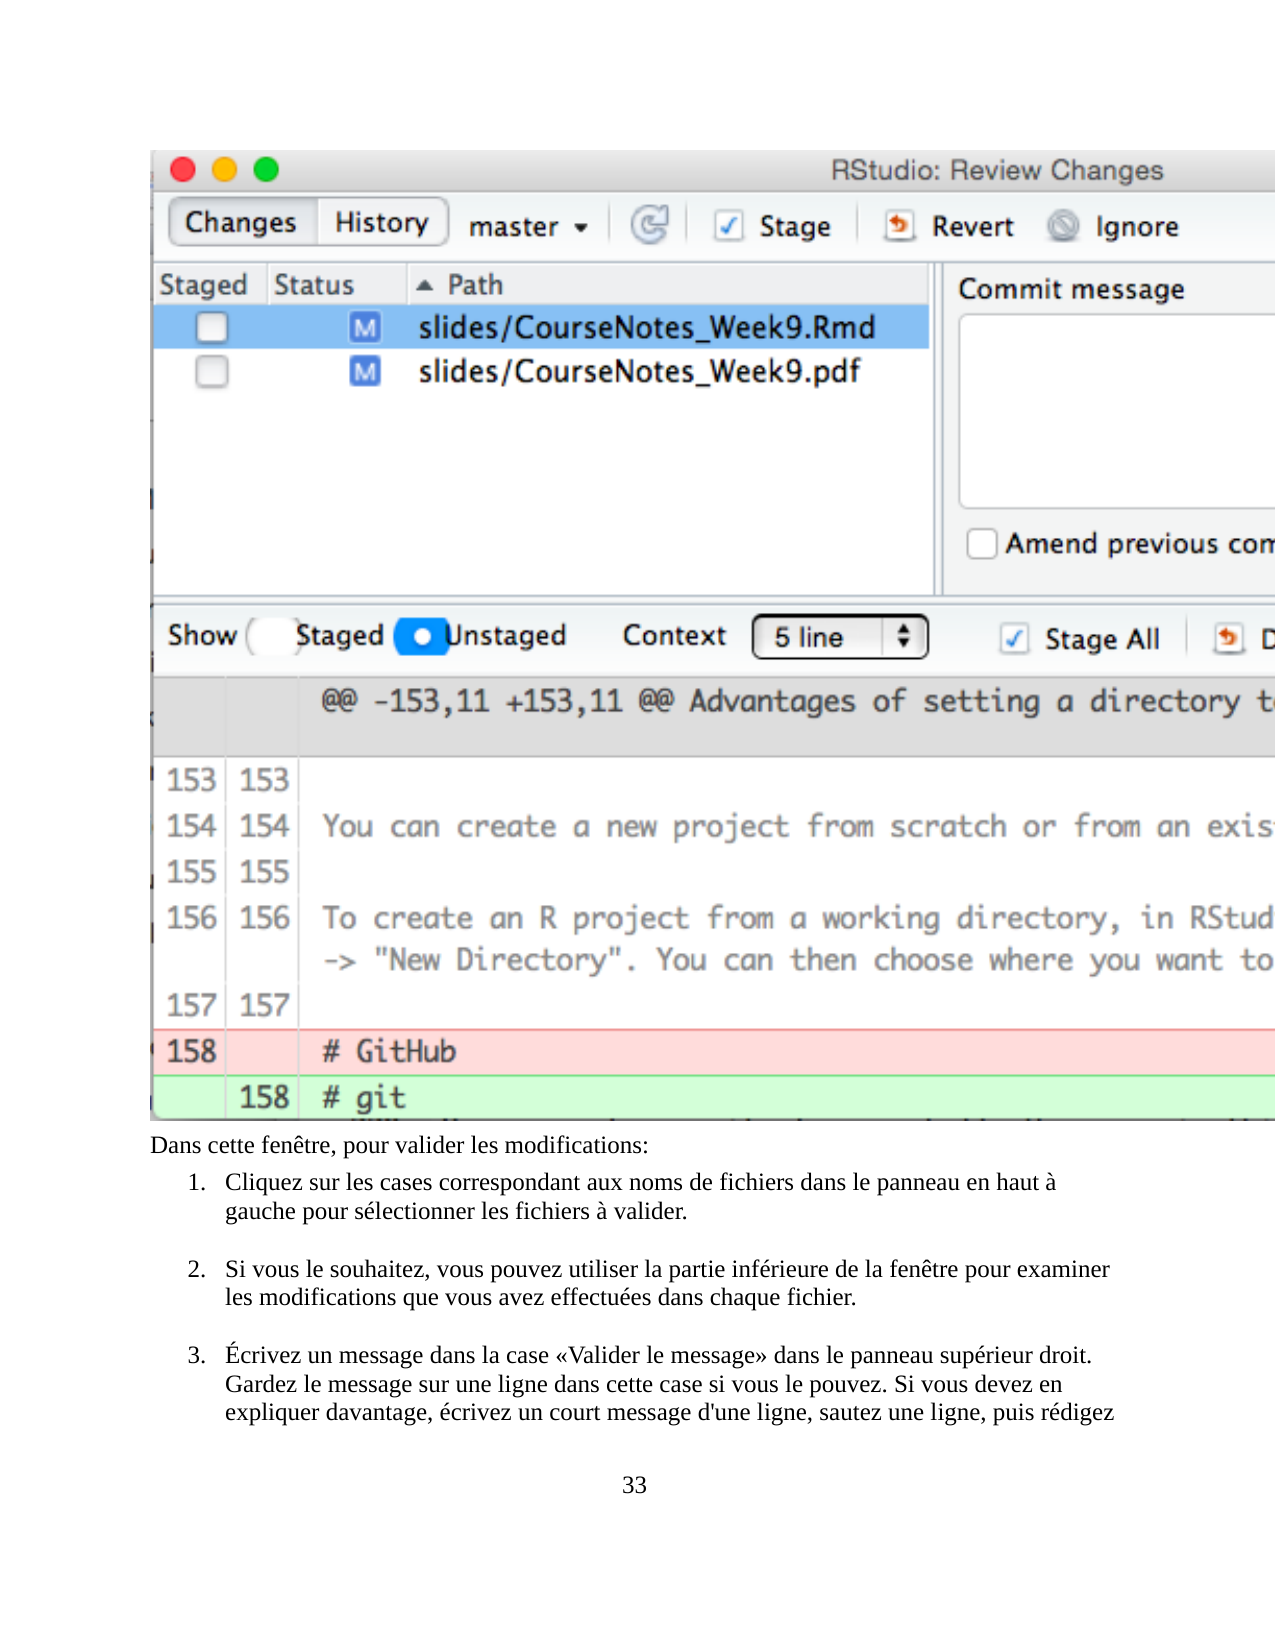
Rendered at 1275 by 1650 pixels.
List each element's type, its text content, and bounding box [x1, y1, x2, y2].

list Écrivez un message dans la case «Valider le message» dans le panneau supérieur droit. Gardez le message sur une ligne dans cette case si vous le pouvez. Si vous devez en expliquer davantage, écrivez un court message d'une ligne, sautez une ligne, puis rédigez [187, 1340, 1125, 1426]
picture [150, 150, 1275, 1121]
list Si vous le souhaitez, vous pouvez utiliser la partie inférieure de la fenêtre pour examiner les modifications que vous avez effectuées dans chaque fichier. [187, 1254, 1125, 1340]
text Dans cette fenêtre, pour valider les modifications: [150, 1130, 1125, 1158]
list Cliquez sur les cases correspondant aux noms de fichiers dans le panneau en haut à gauche pour sélectionner les fichiers à valider. [187, 1167, 1125, 1254]
